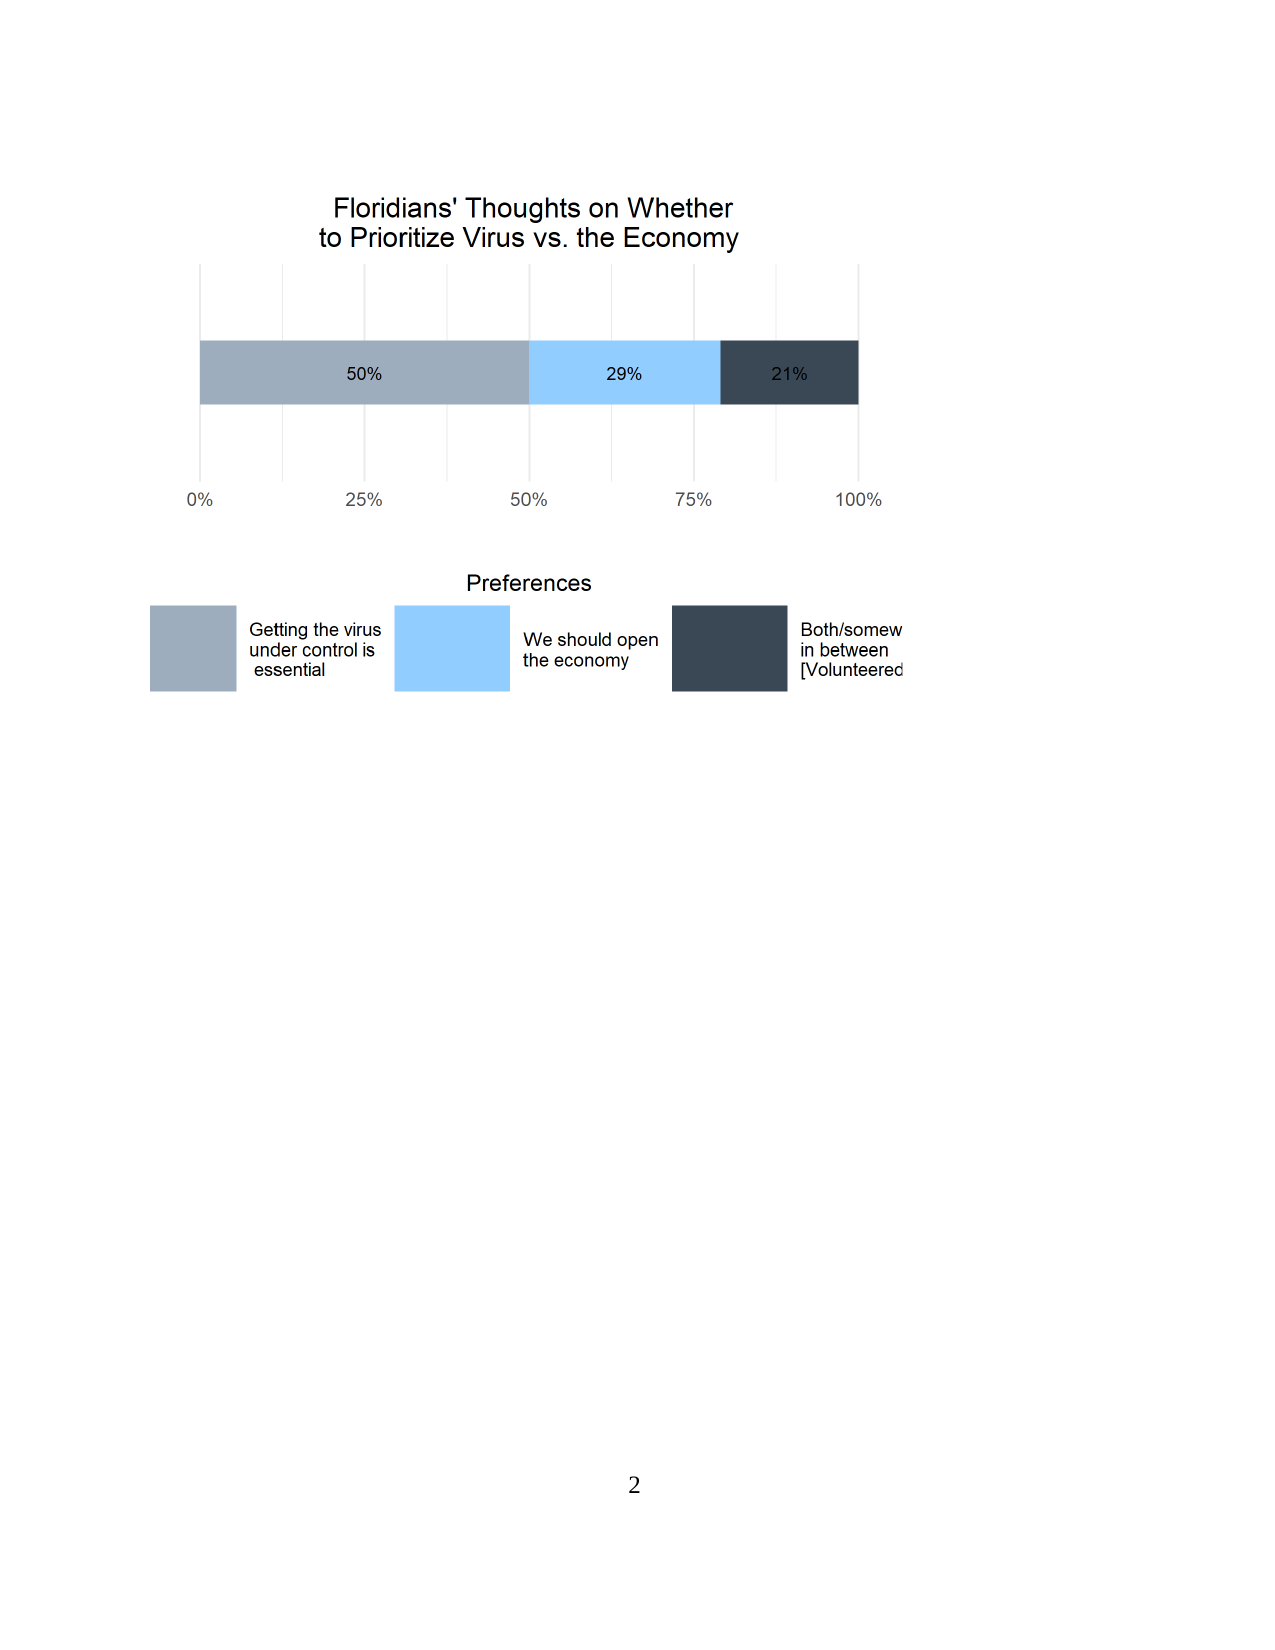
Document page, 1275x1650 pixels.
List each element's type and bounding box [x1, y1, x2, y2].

picture [150, 150, 903, 752]
